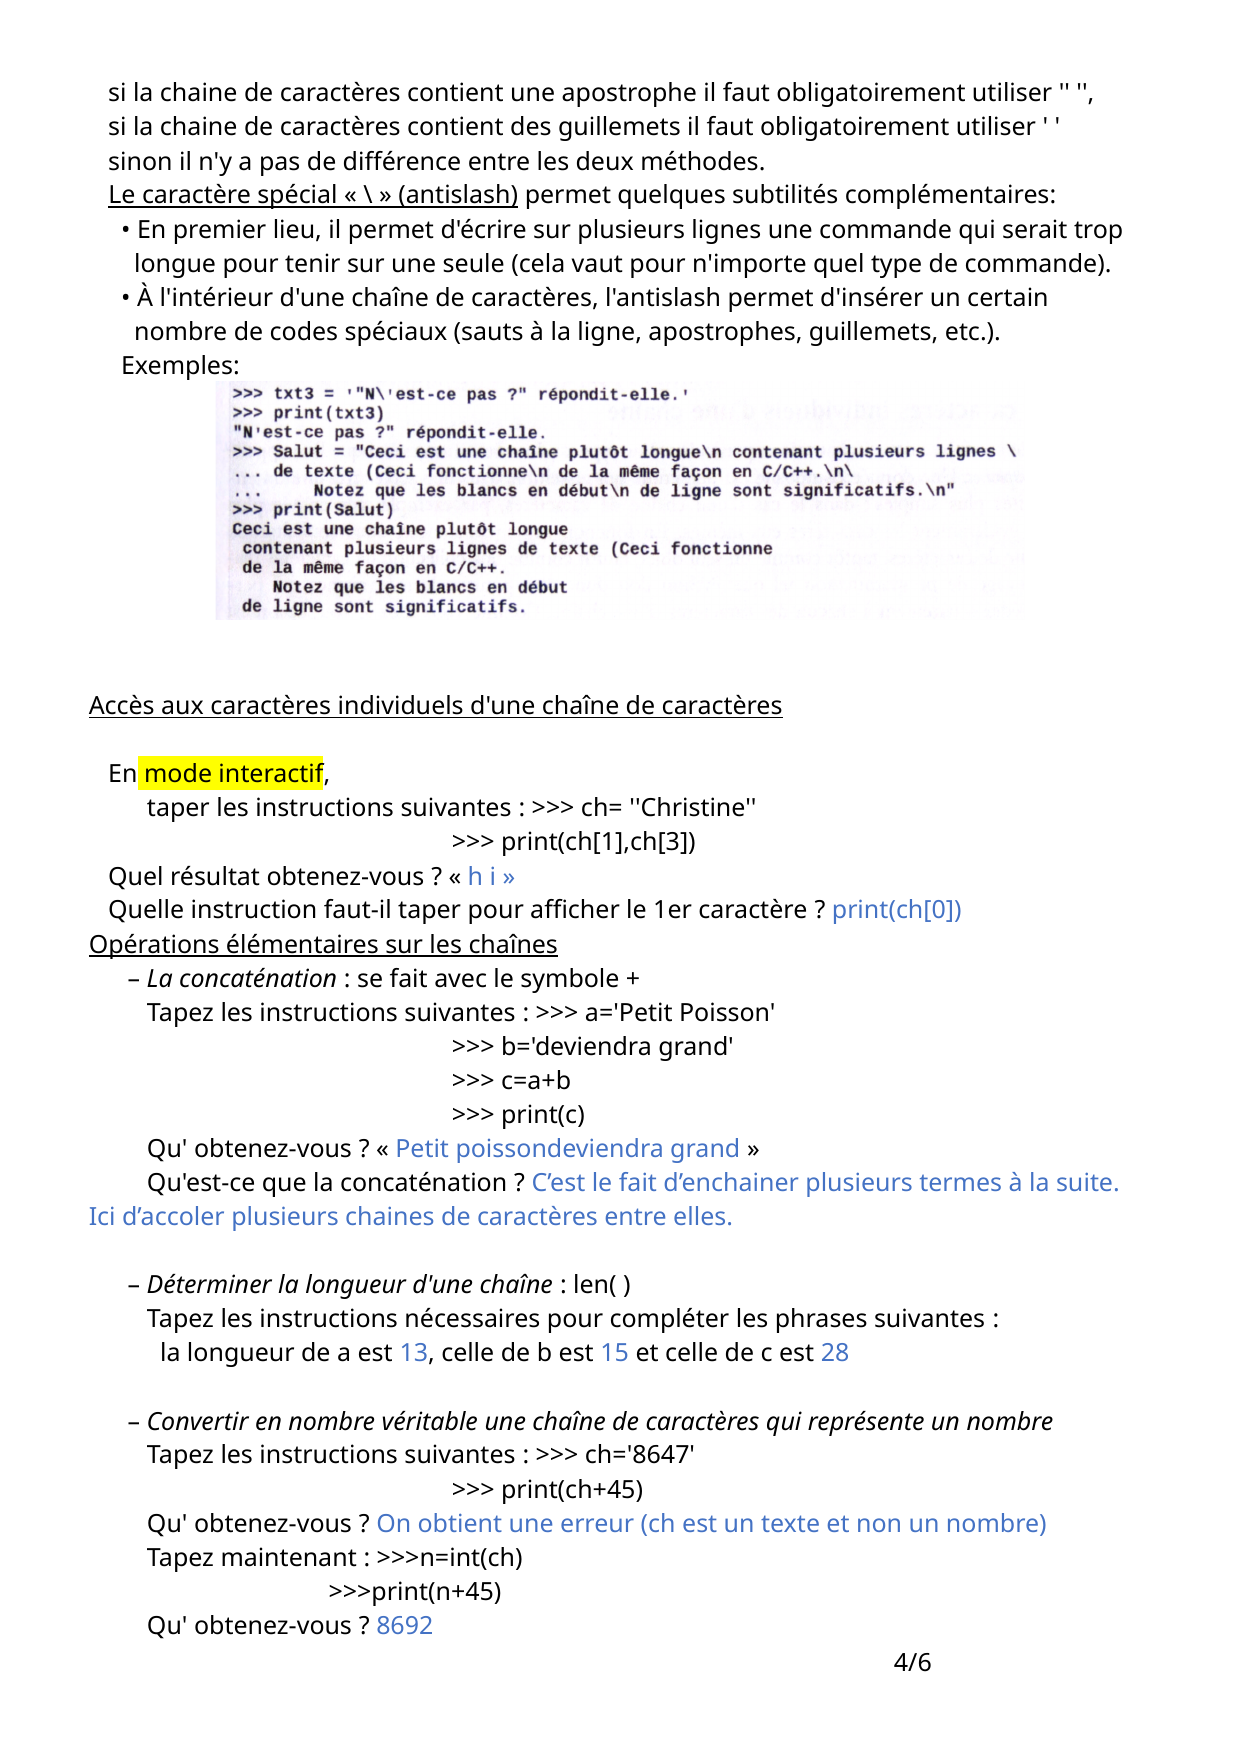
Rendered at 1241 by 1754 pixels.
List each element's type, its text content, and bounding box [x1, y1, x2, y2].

text >>> print(ch+45) [88, 1471, 1152, 1505]
text >>> print(c) [88, 1097, 1152, 1131]
text Tapez les instructions nécessaires pour compléter les phrases suivantes : [88, 1301, 1152, 1335]
text – La concaténation : se fait avec le symbole + [88, 960, 1152, 994]
text si la chaine de caractères contient une apostrophe il faut obligatoirement utiliser '' '', [88, 75, 1152, 109]
text • À l'intérieur d'une chaîne de caractères, l'antislash permet d'insérer un certain [88, 279, 1152, 313]
text Accès aux caractères individuels d'une chaîne de caractères [88, 688, 1152, 722]
text Le caractère spécial « \ » (antislash) permet quelques subtilités complémentaires: [88, 177, 1152, 211]
text Tapez les instructions suivantes : >>> ch='8647' [88, 1437, 1152, 1471]
text nombre de codes spéciaux (sauts à la ligne, apostrophes, guillemets, etc.). [88, 313, 1152, 347]
text Qu' obtenez-vous ? On obtient une erreur (ch est un texte et non un nombre) [88, 1505, 1152, 1539]
text la longueur de a est 13, celle de b est 15 et celle de c est 28 [88, 1335, 1152, 1369]
text longue pour tenir sur une seule (cela vaut pour n'importe quel type de commande). [88, 245, 1152, 279]
text – Déterminer la longueur d'une chaîne : len( ) [88, 1267, 1152, 1301]
text Tapez maintenant : >>>n=int(ch) [88, 1539, 1152, 1573]
text Qu' obtenez-vous ? « Petit poissondeviendra grand » [88, 1131, 1152, 1165]
text – Convertir en nombre véritable une chaîne de caractères qui représente un nombre [88, 1403, 1152, 1437]
text taper les instructions suivantes : >>> ch= ''Christine'' [88, 790, 1152, 824]
text Tapez les instructions suivantes : >>> a='Petit Poisson' [88, 994, 1152, 1028]
text sinon il n'y a pas de différence entre les deux méthodes. [88, 143, 1152, 177]
text Opérations élémentaires sur les chaînes [88, 926, 1152, 960]
text >>> print(ch[1],ch[3]) [88, 824, 1152, 858]
text >>> c=a+b [88, 1062, 1152, 1097]
text Qu'est-ce que la concaténation ? C’est le fait d’enchainer plusieurs termes à la suite. Ici d’accoler plusieurs chaines de caractères entre elles. [88, 1165, 1152, 1233]
text Exemples: [88, 347, 1152, 382]
text En mode interactif, [88, 756, 1152, 790]
text si la chaine de caractères contient des guillemets il faut obligatoirement utiliser ' ' [88, 109, 1152, 143]
text • En premier lieu, il permet d'écrire sur plusieurs lignes une commande qui serait trop [88, 211, 1152, 245]
text >>> b='deviendra grand' [88, 1028, 1152, 1062]
text Qu' obtenez-vous ? 8692 [88, 1607, 1152, 1642]
text Quel résultat obtenez-vous ? « h i » [88, 858, 1152, 892]
text Quelle instruction faut-il taper pour afficher le 1er caractère ? print(ch[0]) [88, 892, 1152, 926]
text >>>print(n+45) [88, 1573, 1152, 1607]
